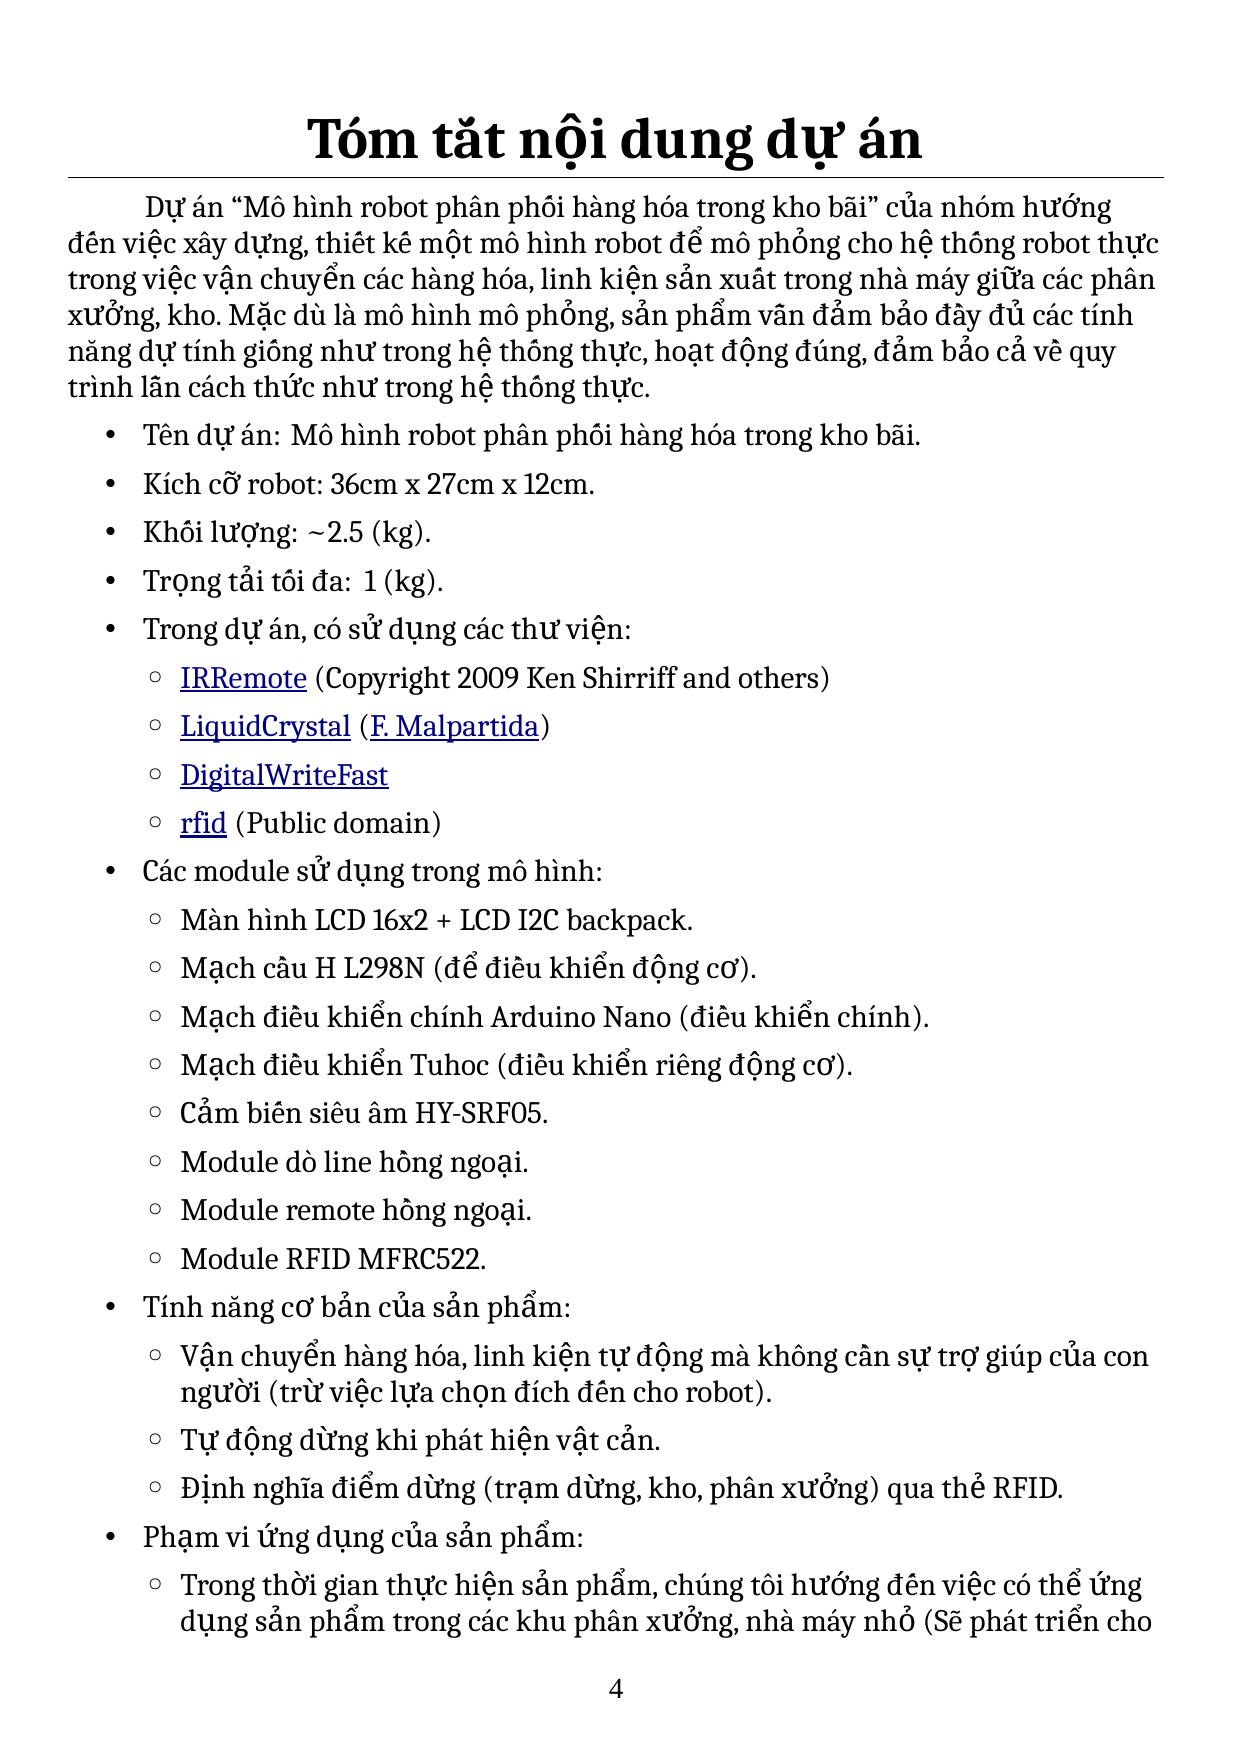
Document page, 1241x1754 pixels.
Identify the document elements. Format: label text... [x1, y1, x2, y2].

list Trong thời gian thực hiện sản phẩm, chúng tôi hướng đến việc có thể ứng dụng sản phẩm trong các khu phân xưởng, nhà máy nhỏ (Sẽ phát triển cho [143, 1568, 1164, 1639]
list Module RFID MFRC522. [143, 1241, 1164, 1277]
list DigitalWriteFast [143, 757, 1164, 793]
list Module dò line hồng ngoại. [143, 1144, 1164, 1180]
list Cảm biến siêu âm HY-SRF05. [143, 1096, 1164, 1132]
list Mạch cầu H L298N (để điều khiển động cơ). [143, 951, 1164, 986]
list Mạch điều khiển Tuhoc (điều khiển riêng động cơ). [143, 1047, 1164, 1083]
list Module remote hồng ngoại. [143, 1193, 1164, 1229]
list LiquidCrystal (F. Malpartida) [143, 708, 1164, 744]
list Màn hình LCD 16x2 + LCD I2C backpack. [143, 902, 1164, 938]
list Vận chuyển hàng hóa, linh kiện tự động mà không cần sự trợ giúp của con người (trừ việc lựa chọn đích đến cho robot). [143, 1338, 1164, 1410]
list Tính năng cơ bản của sản phẩm: [105, 1289, 1164, 1326]
list Mạch điều khiển chính Arduino Nano (điều khiển chính). [143, 999, 1164, 1035]
list Định nghĩa điểm dừng (trạm dừng, kho, phân xưởng) qua thẻ RFID. [143, 1471, 1164, 1507]
list Tên dự án: Mô hình robot phân phối hàng hóa trong kho bãi. [105, 418, 1164, 454]
text Dự án “Mô hình robot phân phối hàng hóa trong kho bãi” của nhóm hướng đến việc xây dựng, thiết kế một mô hình robot để mô phỏng cho hệ thống robot thực trong việc vận chuyển các hàng hóa, linh kiện sản xuất trong nhà máy giữa các phân xưởng, kho. Mặc dù là mô hình mô phỏng, sản phẩm vẫn đảm bảo đầy đủ các tính năng dự tính giống như trong hệ thống thực, hoạt động đúng, đảm bảo cả về quy trình lẫn cách thức như trong hệ thống thực. [68, 189, 1164, 405]
list rfid (Public domain) [143, 805, 1164, 841]
list IRRemote (Copyright 2009 Ken Shirriff and others) [143, 660, 1164, 696]
list Trọng tải tối đa: 1 (kg). [105, 563, 1164, 599]
list Phạm vi ứng dụng của sản phẩm: [105, 1519, 1164, 1555]
list Các module sử dụng trong mô hình: [105, 854, 1164, 889]
list Trong dự án, có sử dụng các thư viện: [105, 611, 1164, 647]
list Kích cỡ robot: 36cm x 27cm x 12cm. [105, 466, 1164, 502]
subtitle Tóm tắt nội dung dự án [68, 101, 1164, 177]
list Tự động dừng khi phát hiện vật cản. [143, 1422, 1164, 1458]
list Khối lượng: ~2.5 (kg). [105, 514, 1164, 551]
